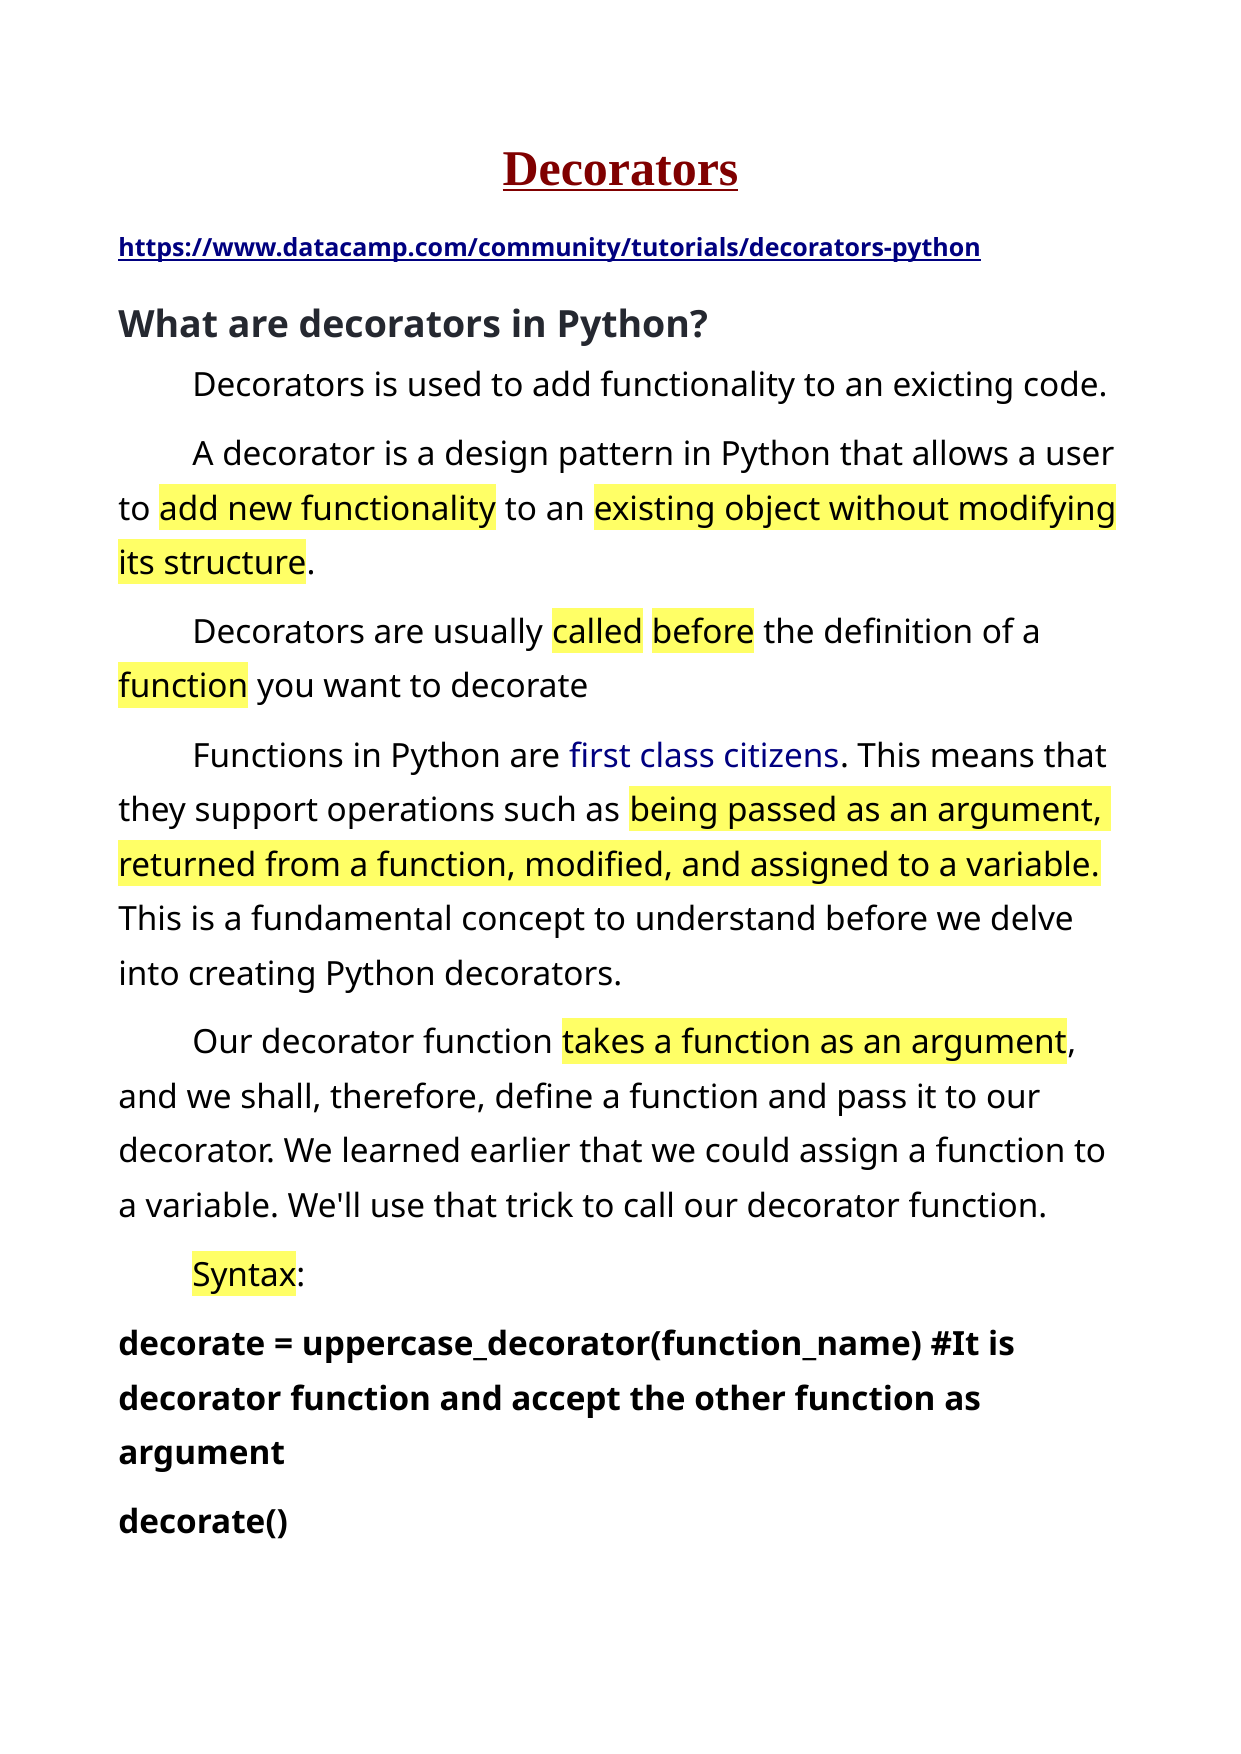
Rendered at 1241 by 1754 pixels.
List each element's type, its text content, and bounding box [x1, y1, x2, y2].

subtitle What are decorators in Python? [118, 297, 1122, 348]
text decorate = uppercase_decorator(function_name) #It is decorator function and accept the other function as argument [118, 1320, 1122, 1474]
text Our decorator function takes a function as an argument, and we shall, therefore, define a function and pass it to our decorator. We learned earlier that we could assign a function to a variable. We'll use that trick to call our decorator function. [118, 1018, 1122, 1227]
text Functions in Python are first class citizens. This means that they support operations such as being passed as an argument, returned from a function, modified, and assigned to a variable. This is a fundamental concept to understand before we delve into creating Python decorators. [118, 731, 1122, 995]
text A decorator is a design pattern in Python that allows a user to add new functionality to an existing object without modifying its structure. [118, 430, 1122, 584]
text Decorators is used to add functionality to an exicting code. [118, 361, 1122, 406]
text decorate() [118, 1498, 1122, 1543]
text Decorators are usually called before the definition of a function you want to decorate [118, 608, 1122, 708]
subtitle https://www.datacamp.com/community/tutorials/decorators-python [118, 230, 1122, 264]
subtitle Decorators [118, 139, 1122, 196]
text Syntax: [118, 1251, 1122, 1296]
